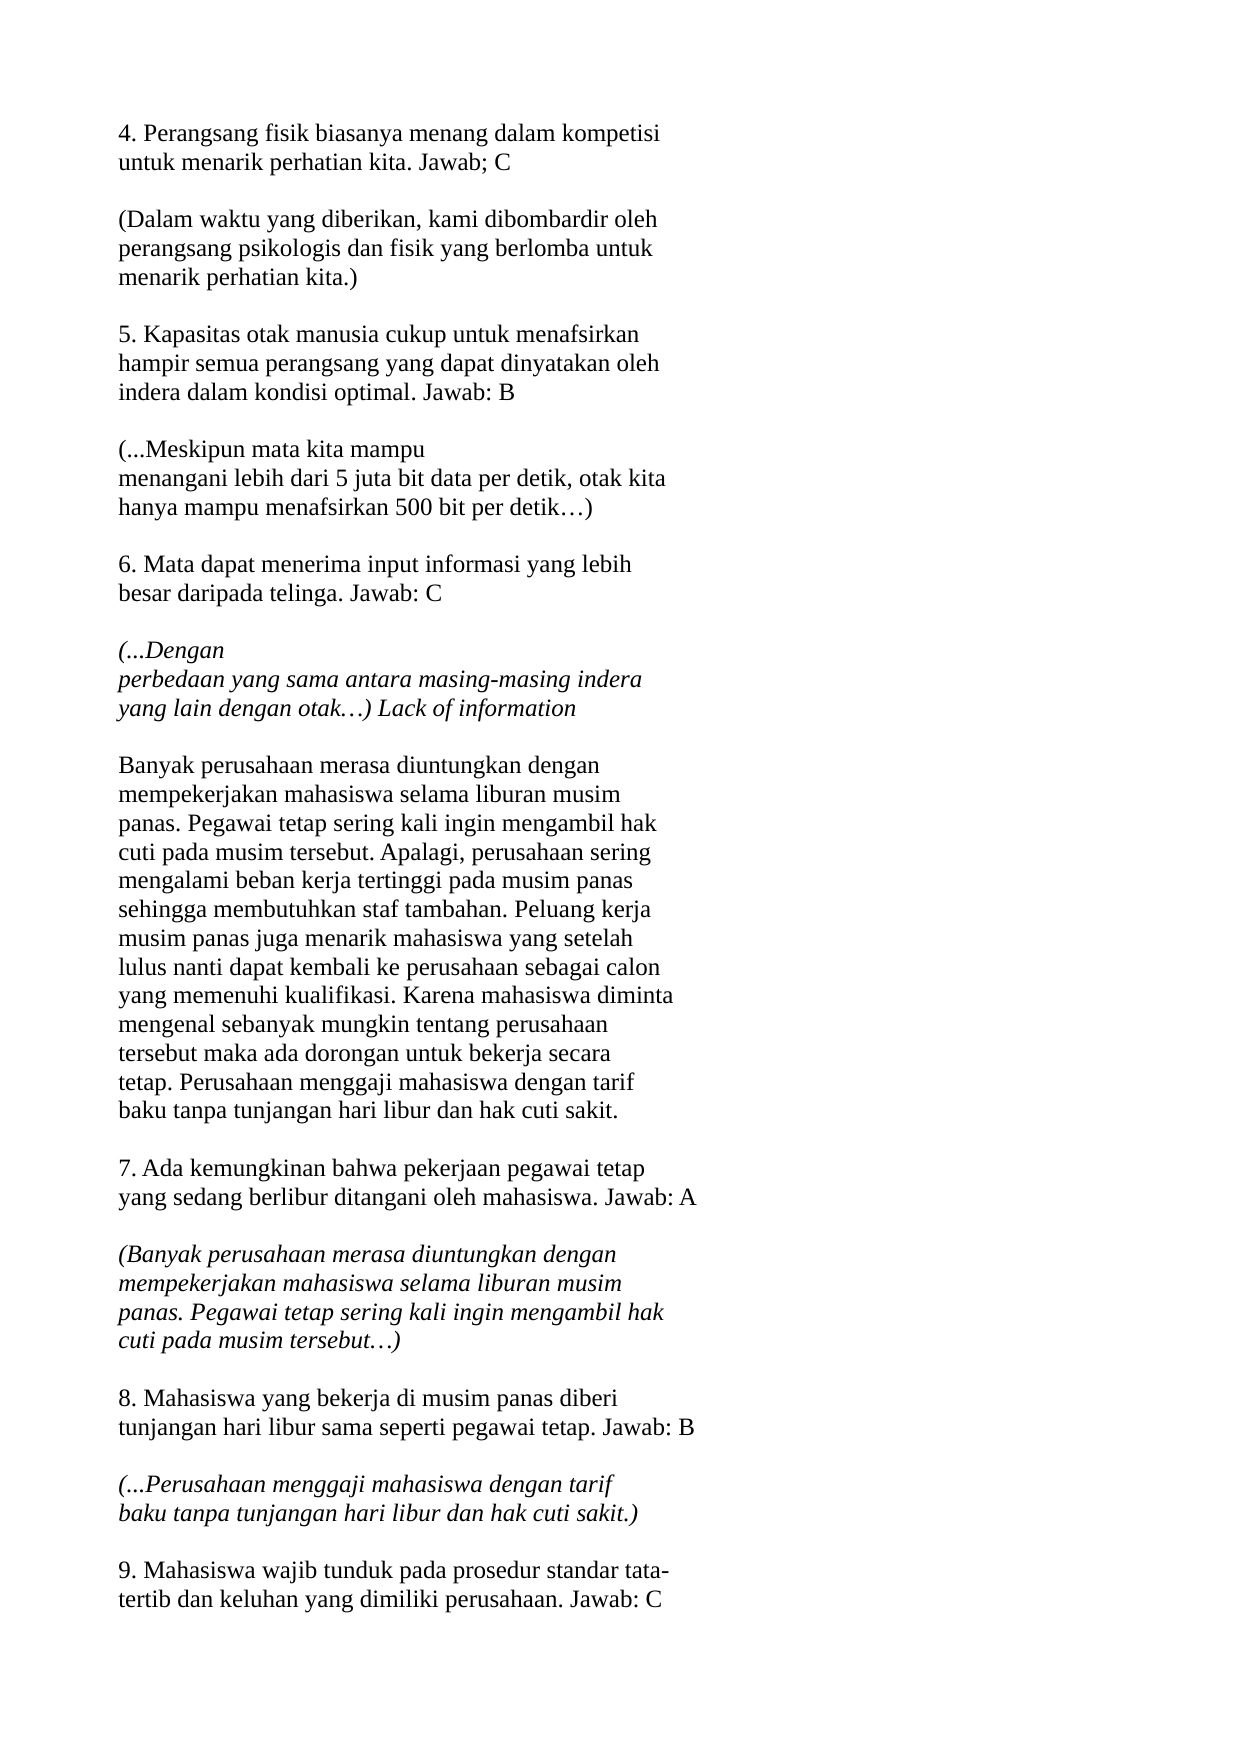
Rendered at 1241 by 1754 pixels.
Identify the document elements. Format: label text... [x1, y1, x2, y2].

text mengalami beban kerja tertinggi pada musim panas [118, 866, 1122, 894]
text (...Dengan [118, 636, 1122, 664]
text 4. Perangsang fisik biasanya menang dalam kompetisi [118, 118, 1122, 147]
text mempekerjakan mahasiswa selama liburan musim [118, 779, 1122, 808]
text yang sedang berlibur ditangani oleh mahasiswa. Jawab: A [118, 1182, 1122, 1211]
text baku tanpa tunjangan hari libur dan hak cuti sakit. [118, 1096, 1122, 1124]
text panas. Pegawai tetap sering kali ingin mengambil hak [118, 1297, 1122, 1326]
text 7. Ada kemungkinan bahwa pekerjaan pegawai tetap [118, 1153, 1122, 1182]
text yang lain dengan otak…) Lack of information [118, 693, 1122, 722]
text 8. Mahasiswa yang bekerja di musim panas diberi [118, 1383, 1122, 1412]
text (...Meskipun mata kita mampu [118, 434, 1122, 463]
text panas. Pegawai tetap sering kali ingin mengambil hak [118, 808, 1122, 837]
text hanya mampu menafsirkan 500 bit per detik…) [118, 492, 1122, 521]
text (Banyak perusahaan merasa diuntungkan dengan [118, 1239, 1122, 1268]
text mengenal sebanyak mungkin tentang perusahaan [118, 1009, 1122, 1038]
text 9. Mahasiswa wajib tunduk pada prosedur standar tata- [118, 1556, 1122, 1584]
text 6. Mata dapat menerima input informasi yang lebih [118, 549, 1122, 578]
text (Dalam waktu yang diberikan, kami dibombardir oleh [118, 204, 1122, 233]
text menarik perhatian kita.) [118, 262, 1122, 291]
text Banyak perusahaan merasa diuntungkan dengan [118, 751, 1122, 779]
text cuti pada musim tersebut…) [118, 1326, 1122, 1354]
text tunjangan hari libur sama seperti pegawai tetap. Jawab: B [118, 1412, 1122, 1441]
text baku tanpa tunjangan hari libur dan hak cuti sakit.) [118, 1498, 1122, 1527]
text mempekerjakan mahasiswa selama liburan musim [118, 1268, 1122, 1297]
text 5. Kapasitas otak manusia cukup untuk menafsirkan [118, 319, 1122, 348]
text untuk menarik perhatian kita. Jawab; C [118, 147, 1122, 176]
text yang memenuhi kualifikasi. Karena mahasiswa diminta [118, 981, 1122, 1009]
text cuti pada musim tersebut. Apalagi, perusahaan sering [118, 837, 1122, 866]
text hampir semua perangsang yang dapat dinyatakan oleh [118, 348, 1122, 377]
text musim panas juga menarik mahasiswa yang setelah [118, 923, 1122, 952]
text lulus nanti dapat kembali ke perusahaan sebagai calon [118, 952, 1122, 981]
text perbedaan yang sama antara masing-masing indera [118, 664, 1122, 693]
text besar daripada telinga. Jawab: C [118, 578, 1122, 607]
text tertib dan keluhan yang dimiliki perusahaan. Jawab: C [118, 1584, 1122, 1613]
text menangani lebih dari 5 juta bit data per detik, otak kita [118, 463, 1122, 492]
text tersebut maka ada dorongan untuk bekerja secara [118, 1038, 1122, 1067]
text tetap. Perusahaan menggaji mahasiswa dengan tarif [118, 1067, 1122, 1096]
text indera dalam kondisi optimal. Jawab: B [118, 377, 1122, 406]
text sehingga membutuhkan staf tambahan. Peluang kerja [118, 894, 1122, 923]
text perangsang psikologis dan fisik yang berlomba untuk [118, 233, 1122, 262]
text (...Perusahaan menggaji mahasiswa dengan tarif [118, 1469, 1122, 1498]
